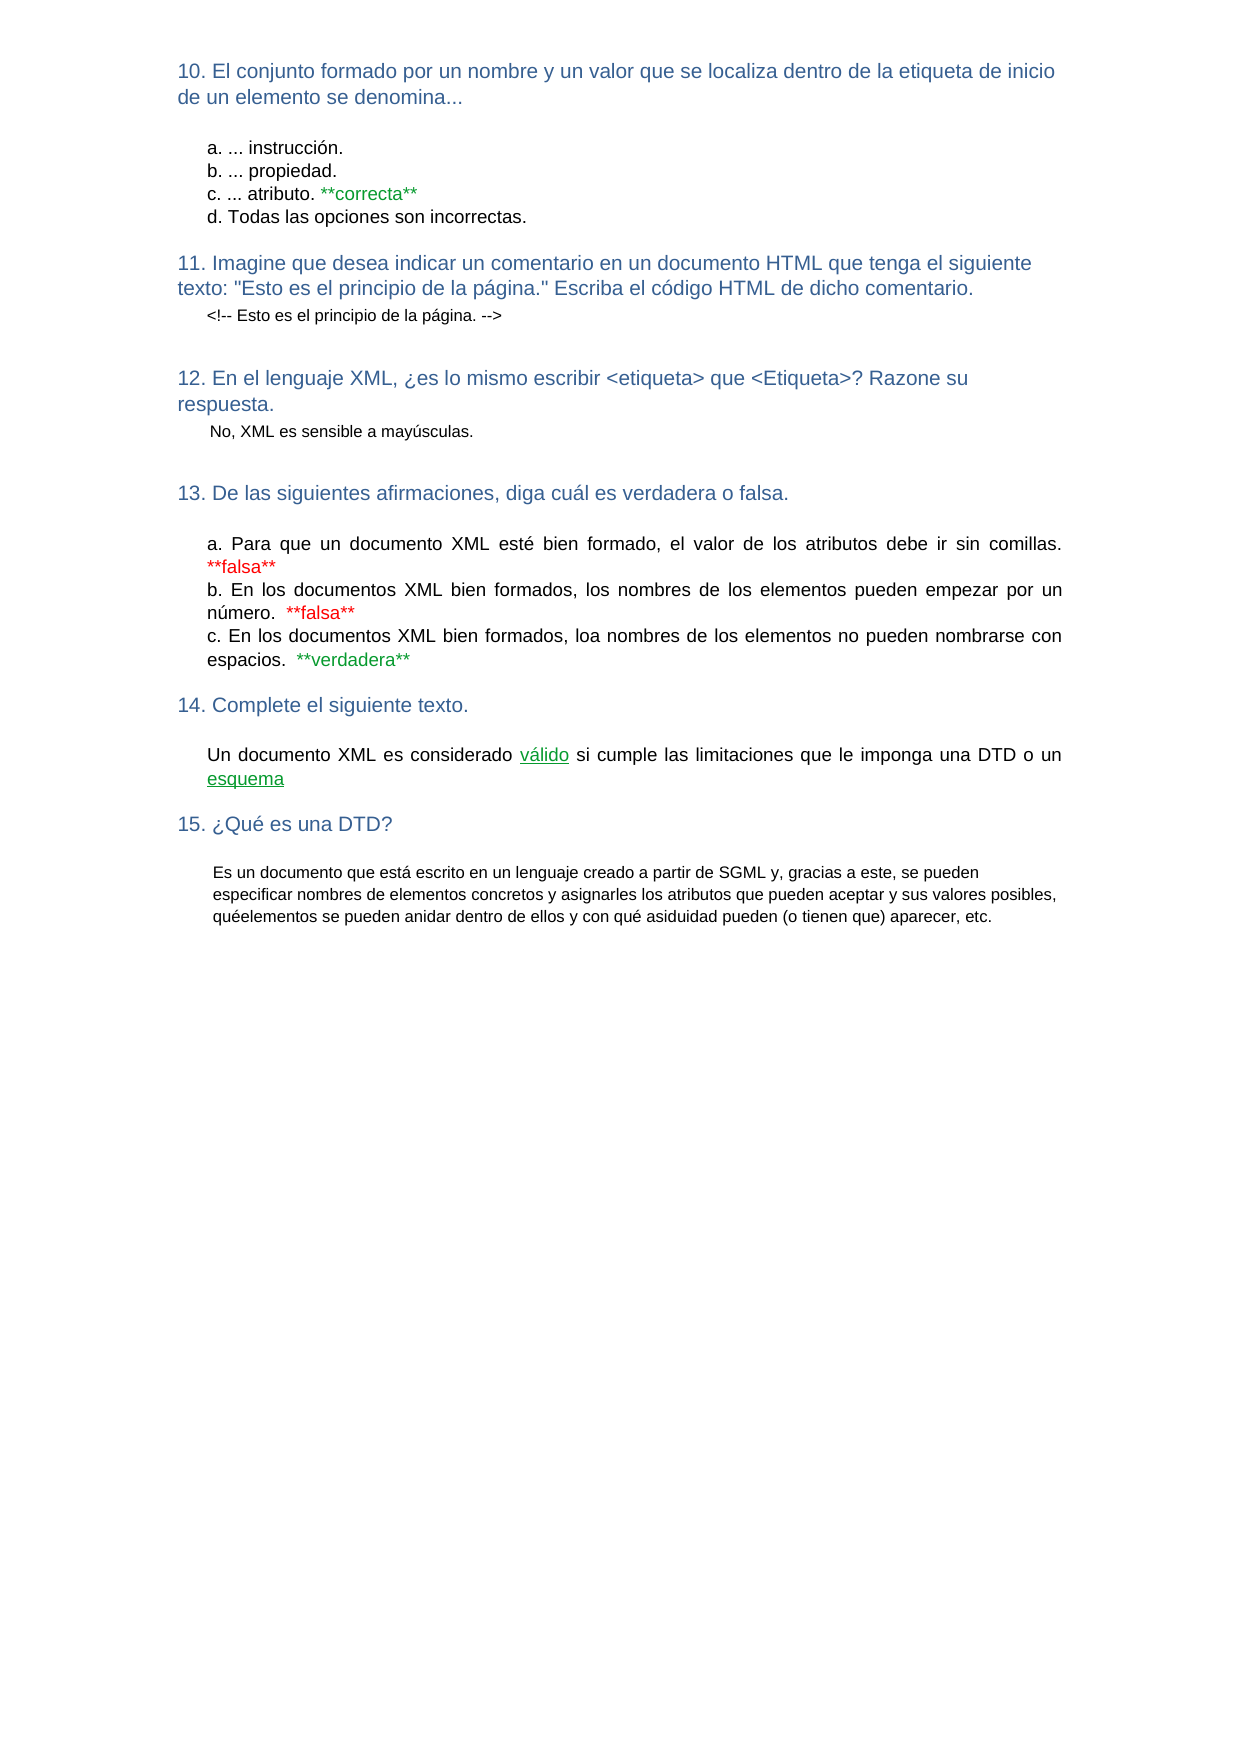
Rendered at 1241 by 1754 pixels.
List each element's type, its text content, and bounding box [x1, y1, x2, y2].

list Un documento XML es considerado válido si cumple las limitaciones que le imponga una DTD o un esquema [207, 744, 1063, 789]
subtitle 10. El conjunto formado por un nombre y un valor que se localiza dentro de la etiqueta de inicio de un elemento se denomina... [177, 59, 1063, 135]
subtitle 11. Imagine que desea indicar un comentario en un documento HTML que tenga el siguiente texto: "Esto es el principio de la página." Escriba el código HTML de dicho comentario. [177, 250, 1063, 300]
subtitle 14. Complete el siguiente texto. [177, 692, 1063, 742]
text Es un documento que está escrito en un lenguaje creado a partir de SGML y, gracias a este, se pueden especificar nombres de elementos concretos y asignarles los atributos que pueden aceptar y sus valores posibles, quéelementos se pueden anidar dentro de ellos y con qué asiduidad pueden (o tienen que) aparecer, etc. [213, 863, 1063, 926]
list a. Para que un documento XML esté bien formado, el valor de los atributos debe ir sin comillas. **falsa** [207, 532, 1063, 577]
list c. ... atributo. **correcta** [207, 183, 1063, 205]
list b. ... propiedad. [207, 160, 1063, 181]
subtitle No, XML es sensible a mayúsculas. [177, 421, 1063, 474]
list d. Todas las opciones son incorrectas. [207, 206, 1063, 228]
subtitle 12. En el lenguaje XML, ¿es lo mismo escribir <etiqueta> que <Etiqueta>? Razone su respuesta. [177, 366, 1063, 415]
subtitle <!-- Esto es el principio de la página. --> [207, 306, 1063, 359]
list c. En los documentos XML bien formados, loa nombres de los elementos no pueden nombrarse con espacios. **verdadera** [207, 625, 1063, 670]
list b. En los documentos XML bien formados, los nombres de los elementos pueden empezar por un número. **falsa** [207, 579, 1063, 623]
subtitle 15. ¿Qué es una DTD? [177, 811, 1063, 861]
subtitle 13. De las siguientes afirmaciones, diga cuál es verdadera o falsa. [177, 481, 1063, 530]
list a. ... instrucción. [207, 137, 1063, 158]
